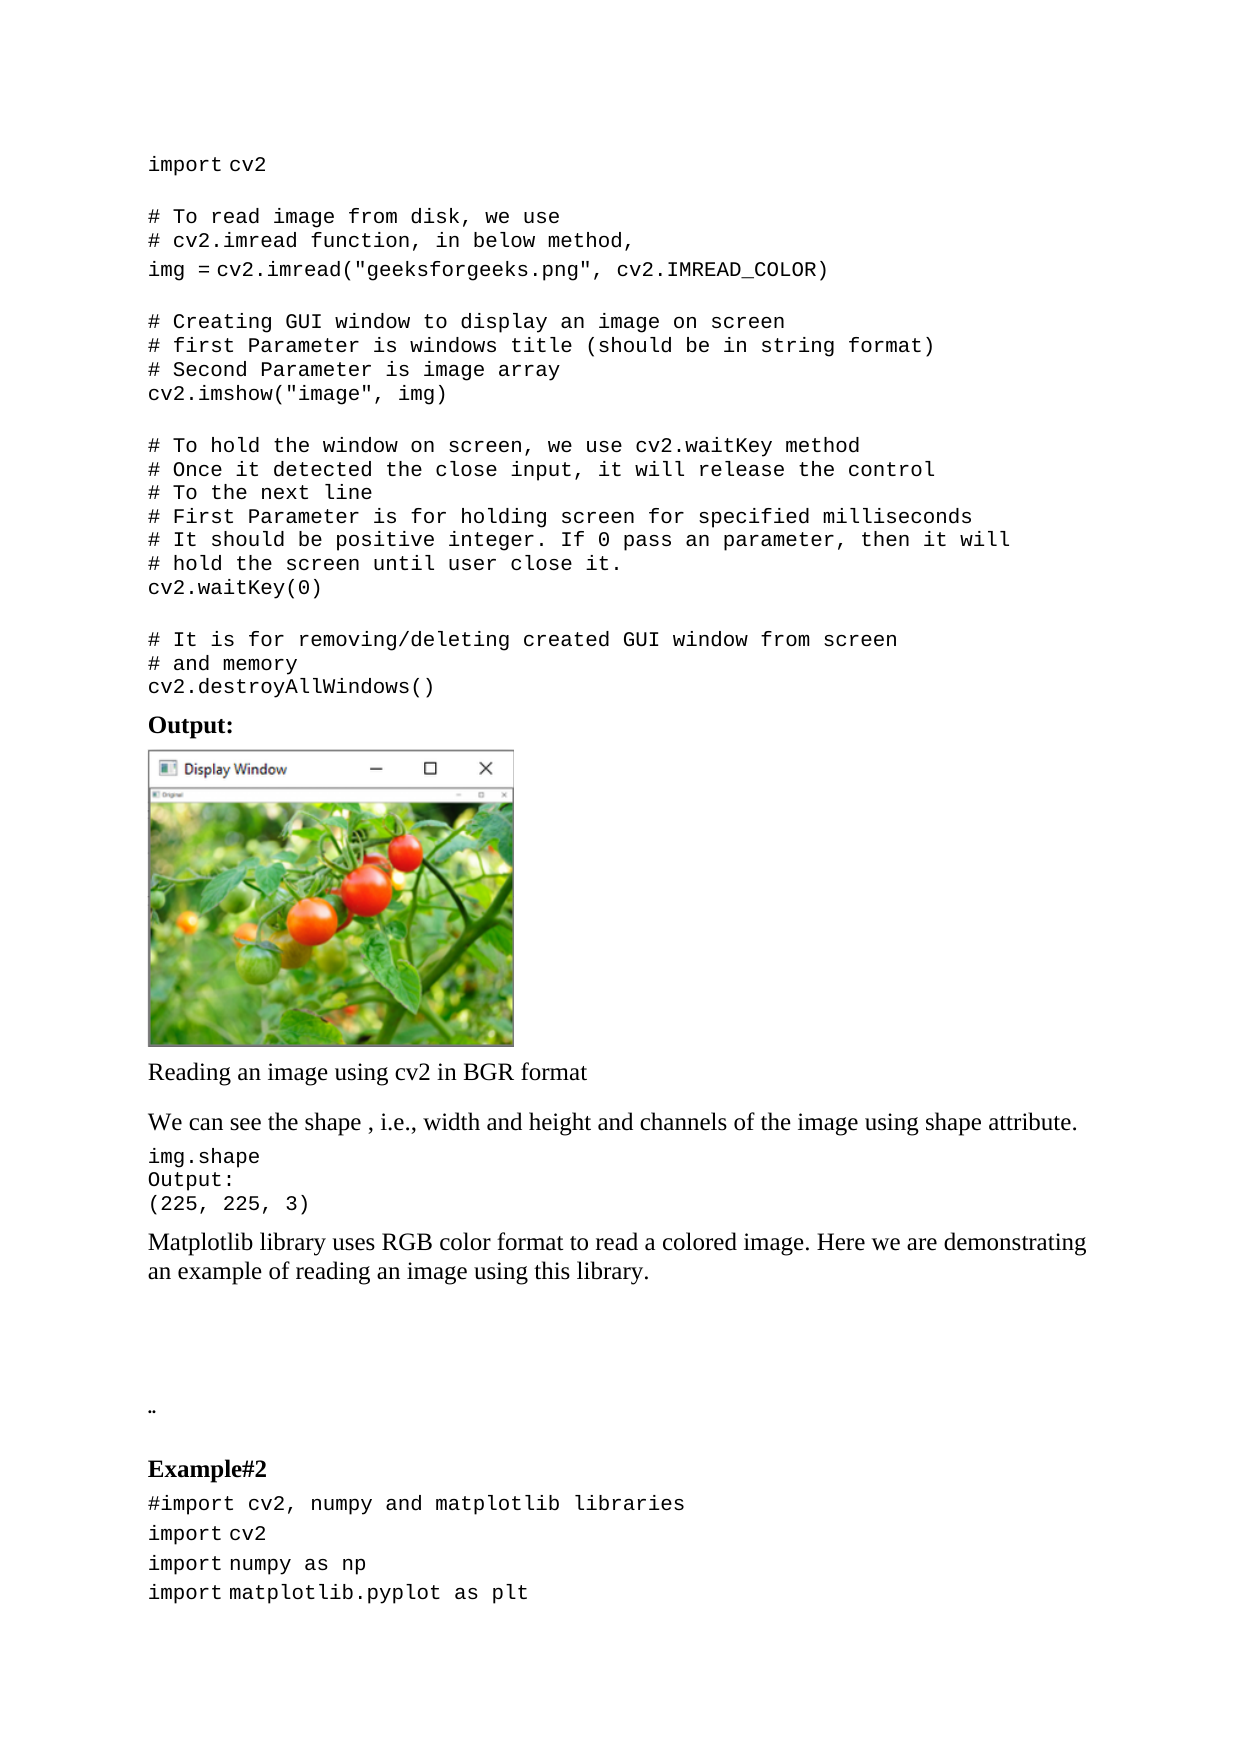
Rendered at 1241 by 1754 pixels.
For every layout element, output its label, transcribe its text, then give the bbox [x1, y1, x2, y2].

text Matplotlib library uses RGB color format to read a colored image. Here we are demonstrating an example of reading an image using this library. [148, 1227, 1093, 1284]
table_header #import cv2, numpy and matplotlib libraries import cv2 import numpy as np import matplotlib.pyplot as plt [148, 1493, 685, 1606]
text Output: [148, 711, 1093, 739]
table_header import cv2 # To read image from disk, we use # cv2.imread function, in below method, img = cv2.imread("geeksforgeeks.png", cv2.IMREAD_COLOR) # Creating GUI window to display an image on screen # first Parameter is windows title (should be in string format) # Second Parameter is image array cv2.imshow("image", img) # To hold the window on screen, we use cv2.waitKey method # Once it detected the close input, it will release the control # To the next line # First Parameter is for holding screen for specified milliseconds # It should be positive integer. If 0 pass an parameter, then it will # hold the screen until user close it. cv2.waitKey(0) # It is for removing/deleting created GUI window from screen # and memory cv2.destroyAllWindows() [148, 148, 1010, 700]
text Output: [148, 1169, 1093, 1193]
text (225, 225, 3) [148, 1193, 1093, 1217]
text We can see the shape , i.e., width and height and channels of the image using shape attribute. [148, 1107, 1093, 1135]
text Example#2 [148, 1454, 1093, 1483]
text img.shape [148, 1146, 1093, 1169]
text ¨ [148, 1404, 1093, 1433]
text Reading an image using cv2 in BGR format [148, 1057, 1093, 1086]
